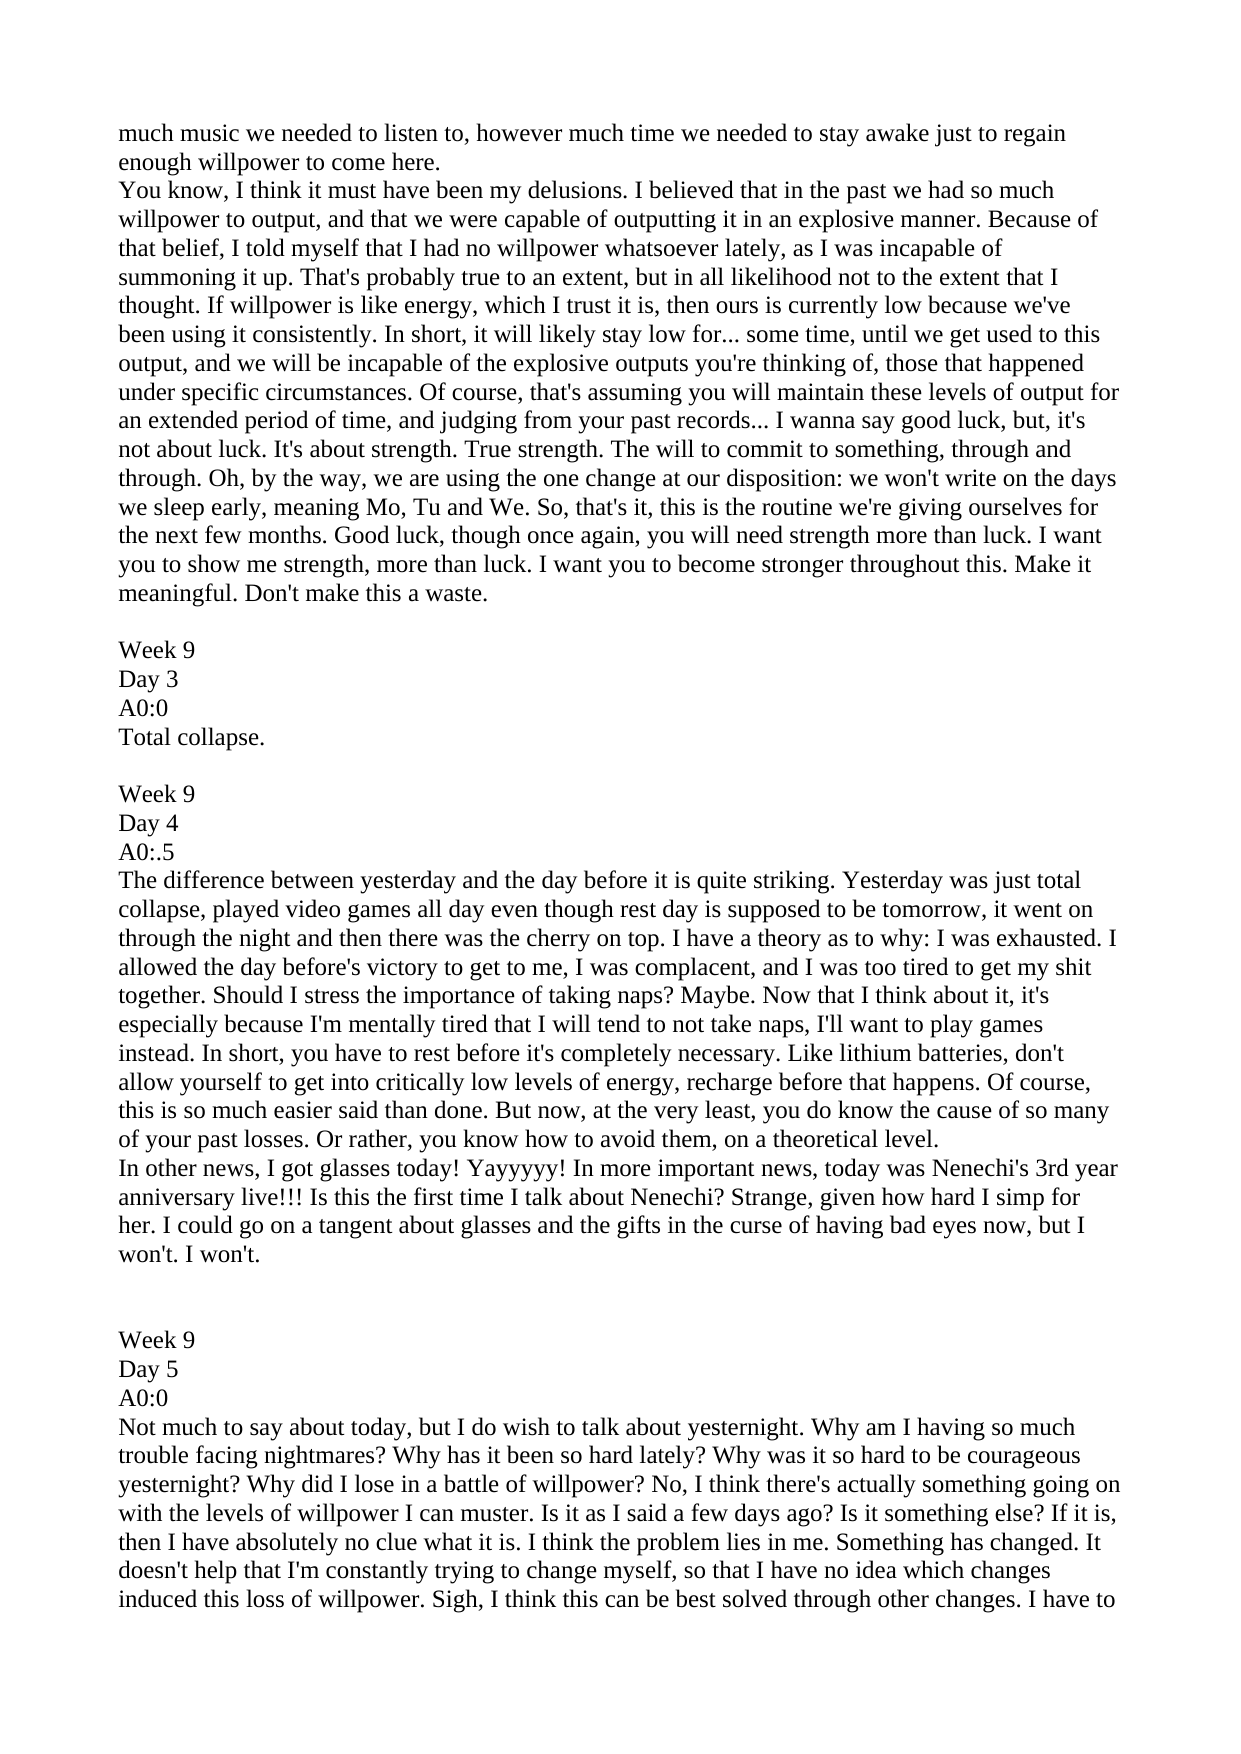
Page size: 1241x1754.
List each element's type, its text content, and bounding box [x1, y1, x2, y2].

text Day 5 [118, 1354, 1122, 1383]
text Total collapse. [118, 722, 1122, 751]
text Week 9 [118, 779, 1122, 808]
text The difference between yesterday and the day before it is quite striking. Yesterday was just total collapse, played video games all day even though rest day is supposed to be tomorrow, it went on through the night and then there was the cherry on top. I have a theory as to why: I was exhausted. I allowed the day before's victory to get to me, I was complacent, and I was too tired to get my shit together. Should I stress the importance of taking naps? Maybe. Now that I think about it, it's especially because I'm mentally tired that I will tend to not take naps, I'll want to play games instead. In short, you have to rest before it's completely necessary. Like lithium batteries, don't allow yourself to get into critically low levels of energy, recharge before that happens. Of course, this is so much easier said than done. But now, at the very least, you do know the cause of so many of your past losses. Or rather, you know how to avoid them, on a theoretical level. [118, 866, 1122, 1153]
text Day 4 [118, 808, 1122, 837]
text A0:.5 [118, 837, 1122, 866]
text Day 3 [118, 664, 1122, 693]
text You know, I think it must have been my delusions. I believed that in the past we had so much willpower to output, and that we were capable of outputting it in an explosive manner. Because of that belief, I told myself that I had no willpower whatsoever lately, as I was incapable of summoning it up. That's probably true to an extent, but in all likelihood not to the extent that I thought. If willpower is like energy, which I trust it is, then ours is currently low because we've been using it consistently. In short, it will likely stay low for... some time, until we get used to this output, and we will be incapable of the explosive outputs you're thinking of, those that happened under specific circumstances. Of course, that's assuming you will maintain these levels of output for an extended period of time, and judging from your past records... I wanna say good luck, but, it's not about luck. It's about strength. True strength. The will to commit to something, through and through. Oh, by the way, we are using the one change at our disposition: we won't write on the days we sleep early, meaning Mo, Tu and We. So, that's it, this is the routine we're giving ourselves for the next few months. Good luck, though once again, you will need strength more than luck. I want you to show me strength, more than luck. I want you to become stronger throughout this. Make it meaningful. Don't make this a waste. [118, 176, 1122, 607]
text much music we needed to listen to, however much time we needed to stay awake just to regain enough willpower to come here. [118, 118, 1122, 176]
text Not much to say about today, but I do wish to talk about yesternight. Why am I having so much trouble facing nightmares? Why has it been so hard lately? Why was it so hard to be courageous yesternight? Why did I lose in a battle of willpower? No, I think there's actually something going on with the levels of willpower I can muster. Is it as I said a few days ago? Is it something else? If it is, then I have absolutely no clue what it is. I think the problem lies in me. Something has changed. It doesn't help that I'm constantly trying to change myself, so that I have no idea which changes induced this loss of willpower. Sigh, I think this can be best solved through other changes. I have to [118, 1412, 1122, 1613]
text A0:0 [118, 693, 1122, 722]
text Week 9 [118, 636, 1122, 664]
text In other news, I got glasses today! Yayyyyy! In more important news, today was Nenechi's 3rd year anniversary live!!! Is this the first time I talk about Nenechi? Strange, given how hard I simp for her. I could go on a tangent about glasses and the gifts in the curse of having bad eyes now, but I won't. I won't. [118, 1153, 1122, 1268]
text Week 9 [118, 1326, 1122, 1354]
text A0:0 [118, 1383, 1122, 1412]
